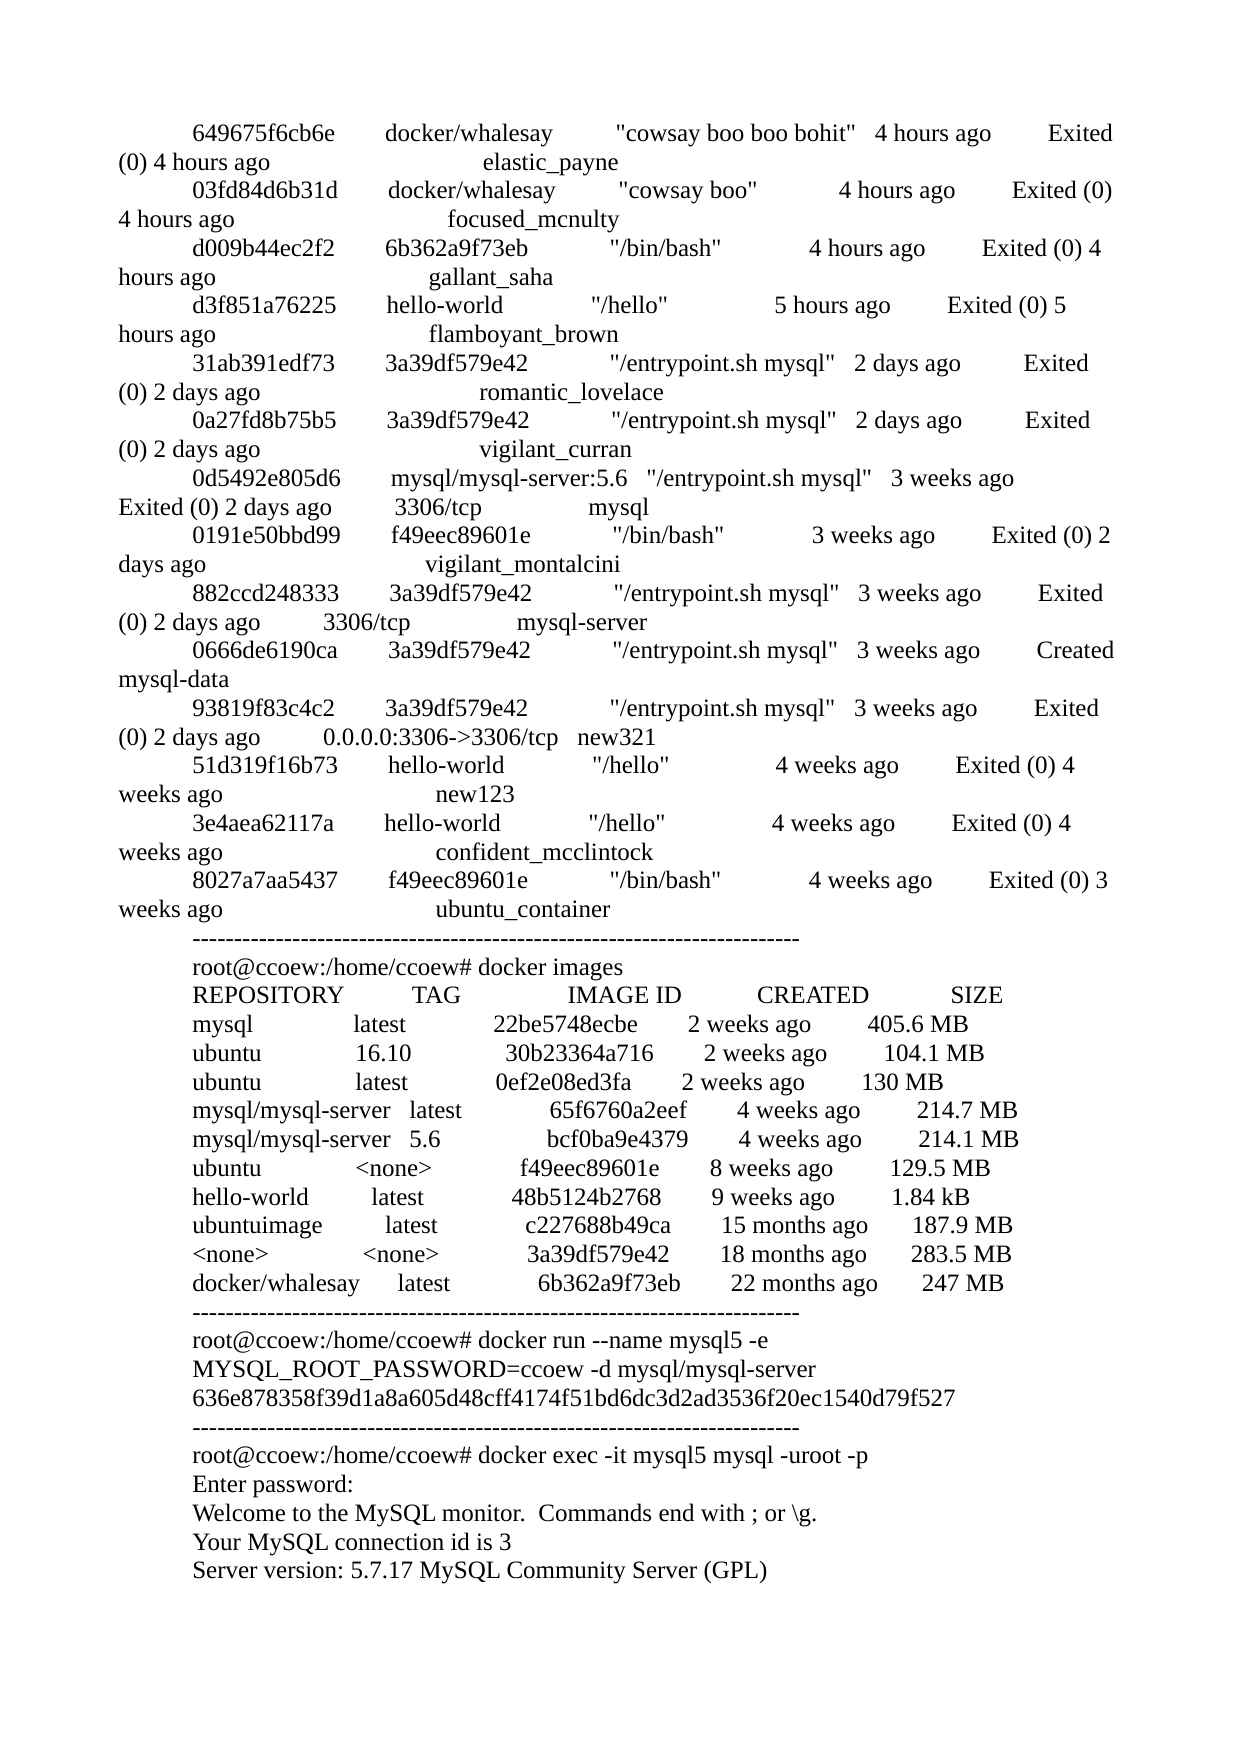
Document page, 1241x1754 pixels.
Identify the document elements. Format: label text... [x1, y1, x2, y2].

text Enter password: [118, 1469, 1122, 1498]
text 93819f83c4c2 3a39df579e42 "/entrypoint.sh mysql" 3 weeks ago Exited (0) 2 days ago 0.0.0.0:3306->3306/tcp new321 [118, 693, 1122, 751]
text 31ab391edf73 3a39df579e42 "/entrypoint.sh mysql" 2 days ago Exited (0) 2 days ago romantic_lovelace [118, 348, 1122, 406]
text ------------------------------------------------------------------------- [118, 1412, 1122, 1441]
text d3f851a76225 hello-world "/hello" 5 hours ago Exited (0) 5 hours ago flamboyant_brown [118, 291, 1122, 348]
text 0666de6190ca 3a39df579e42 "/entrypoint.sh mysql" 3 weeks ago Created mysql-data [118, 636, 1122, 693]
text root@ccoew:/home/ccoew# docker exec -it mysql5 mysql -uroot -p [118, 1441, 1122, 1469]
text ubuntuimage latest c227688b49ca 15 months ago 187.9 MB [118, 1211, 1122, 1239]
text 0191e50bbd99 f49eec89601e "/bin/bash" 3 weeks ago Exited (0) 2 days ago vigilant_montalcini [118, 521, 1122, 578]
text ubuntu latest 0ef2e08ed3fa 2 weeks ago 130 MB [118, 1067, 1122, 1096]
text 0d5492e805d6 mysql/mysql-server:5.6 "/entrypoint.sh mysql" 3 weeks ago Exited (0) 2 days ago 3306/tcp mysql [118, 463, 1122, 521]
text 636e878358f39d1a8a605d48cff4174f51bd6dc3d2ad3536f20ec1540d79f527 [118, 1383, 1122, 1412]
text 882ccd248333 3a39df579e42 "/entrypoint.sh mysql" 3 weeks ago Exited (0) 2 days ago 3306/tcp mysql-server [118, 578, 1122, 636]
text root@ccoew:/home/ccoew# docker run --name mysql5 -e MYSQL_ROOT_PASSWORD=ccoew -d mysql/mysql-server [118, 1326, 1122, 1383]
text hello-world latest 48b5124b2768 9 weeks ago 1.84 kB [118, 1182, 1122, 1211]
text Server version: 5.7.17 MySQL Community Server (GPL) [118, 1556, 1122, 1584]
text 03fd84d6b31d docker/whalesay "cowsay boo" 4 hours ago Exited (0) 4 hours ago focused_mcnulty [118, 176, 1122, 233]
text mysql latest 22be5748ecbe 2 weeks ago 405.6 MB [118, 1009, 1122, 1038]
text 649675f6cb6e docker/whalesay "cowsay boo boo bohit" 4 hours ago Exited (0) 4 hours ago elastic_payne [118, 118, 1122, 176]
text Your MySQL connection id is 3 [118, 1527, 1122, 1556]
text d009b44ec2f2 6b362a9f73eb "/bin/bash" 4 hours ago Exited (0) 4 hours ago gallant_saha [118, 233, 1122, 291]
text ubuntu <none> f49eec89601e 8 weeks ago 129.5 MB [118, 1153, 1122, 1182]
text mysql/mysql-server 5.6 bcf0ba9e4379 4 weeks ago 214.1 MB [118, 1124, 1122, 1153]
text Welcome to the MySQL monitor. Commands end with ; or \g. [118, 1498, 1122, 1527]
text ------------------------------------------------------------------------- [118, 923, 1122, 952]
text 51d319f16b73 hello-world "/hello" 4 weeks ago Exited (0) 4 weeks ago new123 [118, 751, 1122, 808]
text 0a27fd8b75b5 3a39df579e42 "/entrypoint.sh mysql" 2 days ago Exited (0) 2 days ago vigilant_curran [118, 406, 1122, 463]
text mysql/mysql-server latest 65f6760a2eef 4 weeks ago 214.7 MB [118, 1096, 1122, 1124]
text ------------------------------------------------------------------------- [118, 1297, 1122, 1326]
text ubuntu 16.10 30b23364a716 2 weeks ago 104.1 MB [118, 1038, 1122, 1067]
text REPOSITORY TAG IMAGE ID CREATED SIZE [118, 981, 1122, 1009]
text docker/whalesay latest 6b362a9f73eb 22 months ago 247 MB [118, 1268, 1122, 1297]
text 8027a7aa5437 f49eec89601e "/bin/bash" 4 weeks ago Exited (0) 3 weeks ago ubuntu_container [118, 866, 1122, 923]
text <none> <none> 3a39df579e42 18 months ago 283.5 MB [118, 1239, 1122, 1268]
text root@ccoew:/home/ccoew# docker images [118, 952, 1122, 981]
text 3e4aea62117a hello-world "/hello" 4 weeks ago Exited (0) 4 weeks ago confident_mcclintock [118, 808, 1122, 866]
